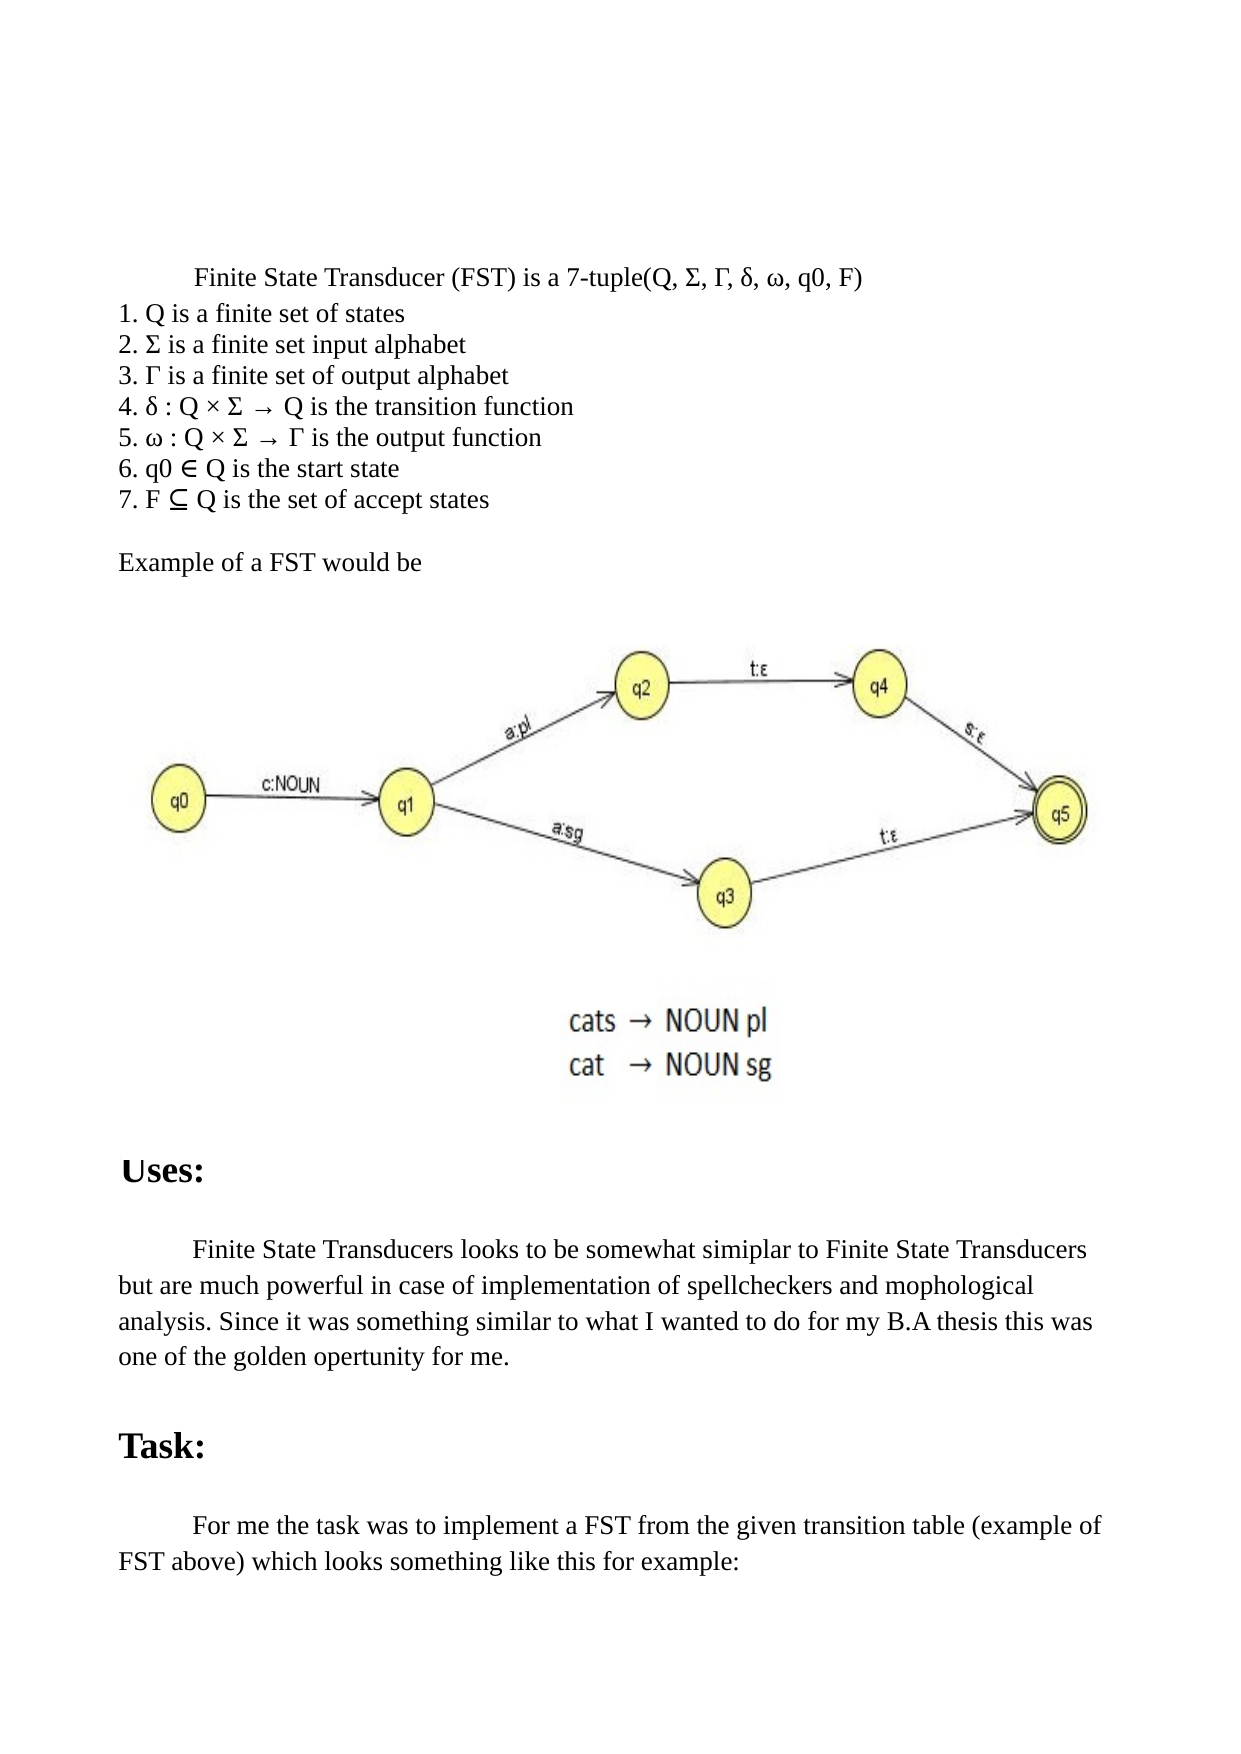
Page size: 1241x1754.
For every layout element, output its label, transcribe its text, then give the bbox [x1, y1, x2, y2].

text 2. Σ is a finite set input alphabet [118, 328, 1122, 359]
text Task: [118, 1424, 1119, 1467]
text 5. ω : Q × Σ → Γ is the output function [118, 421, 1122, 452]
text 4. δ : Q × Σ → Q is the transition function [118, 390, 1122, 421]
text For me the task was to implement a FST from the given transition table (example of FST above) which looks something like this for example: [118, 1509, 1119, 1576]
text Uses: [120, 1148, 1119, 1191]
text 1. Q is a finite set of states [118, 297, 1122, 328]
text Finite State Transducer (FST) is a 7-tuple(Q, Σ, Γ, δ, ω, q0, F) [120, 261, 1119, 292]
text 7. F ⊆ Q is the set of accept states [118, 484, 1122, 515]
picture [121, 644, 1115, 1160]
text 6. q0 ∈ Q is the start state [118, 452, 1122, 484]
text Example of a FST would be [118, 546, 1122, 577]
text 3. Γ is a finite set of output alphabet [118, 359, 1122, 390]
text Finite State Transducers looks to be somewhat simiplar to Finite State Transducers but are much powerful in case of implementation of spellcheckers and mophological analysis. Since it was something similar to what I wanted to do for my B.A thesis this was one of the golden opertunity for me. [118, 1233, 1119, 1371]
